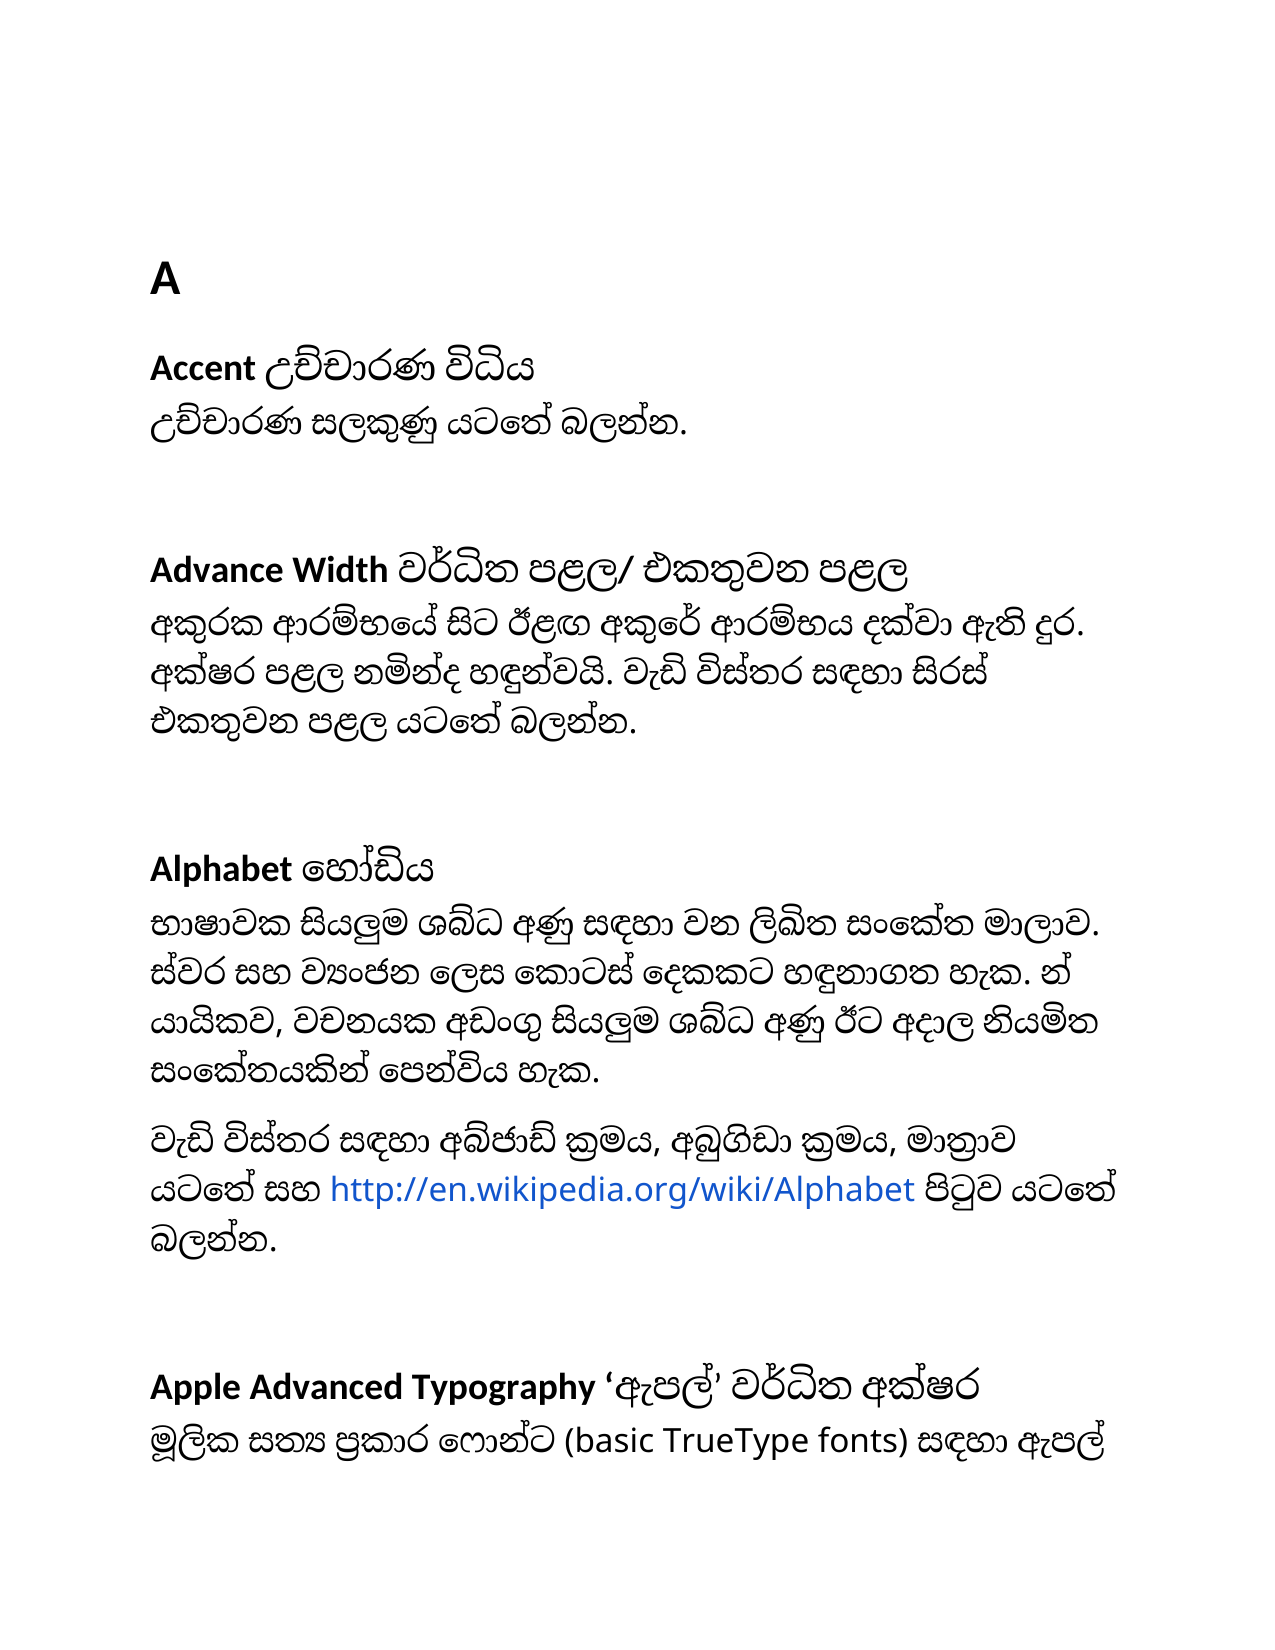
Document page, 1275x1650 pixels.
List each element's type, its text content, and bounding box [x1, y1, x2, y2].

text මූලික සත්‍ය ප්‍රකාර ෆොන්ට (basic TrueType fonts) සඳහා ඇපල් [150, 1417, 1125, 1466]
subtitle Advance Width වර්ධිත පළල/ එකතුවන පළල [150, 546, 1125, 592]
subtitle Apple Advanced Typography ‘ඇපල්’ වර්ධිත අක්ෂර [150, 1363, 706, 1408]
subtitle Accent උච්චාරණ විධිය [150, 344, 1125, 390]
text වැඩි විස්තර සඳහා අබ්ජාඩ් ක්‍රමය, අබුගිඩා ක්‍රමය, මාත්‍රාව යටතේ සහ http://en.wikipedia.org/wiki/Alphabet පිටුව යටතේ බලන්න. [150, 1117, 1125, 1264]
subtitle Alphabet හෝඩිය [150, 845, 1125, 891]
text භාෂාවක සියලුම ශබ්ධ අණු සඳහා වන ලිඛිත සංකේත මාලාව. ස්වර සහ ව්‍යංජන ලෙස කොටස් දෙකකට හඳුනාගත හැක. න්‍යායිකව, වචනයක අඩංගු සියලුම ශබ්ධ අණු ඊට අදාල නියමිත සංකේතයකින් පෙන්විය හැක. [150, 899, 1125, 1096]
text අකුරක ආරම්භයේ සිට ඊළඟ අකුරේ ආරම්භය දක්වා ඇති දුර. අක්ෂර පළල නමින්ද හඳුන්වයි. වැඩි විස්තර සඳහා සිරස් එකතුවන පළල යටතේ බලන්න. [150, 600, 1125, 747]
text උච්චාරණ සලකුණු යටතේ බලන්න. [150, 398, 1125, 448]
subtitle Apple Advanced Typography ‘ඇපල්’ වර්ධිත අක්ෂර [686, 1363, 1125, 1408]
subtitle A [150, 246, 1125, 307]
